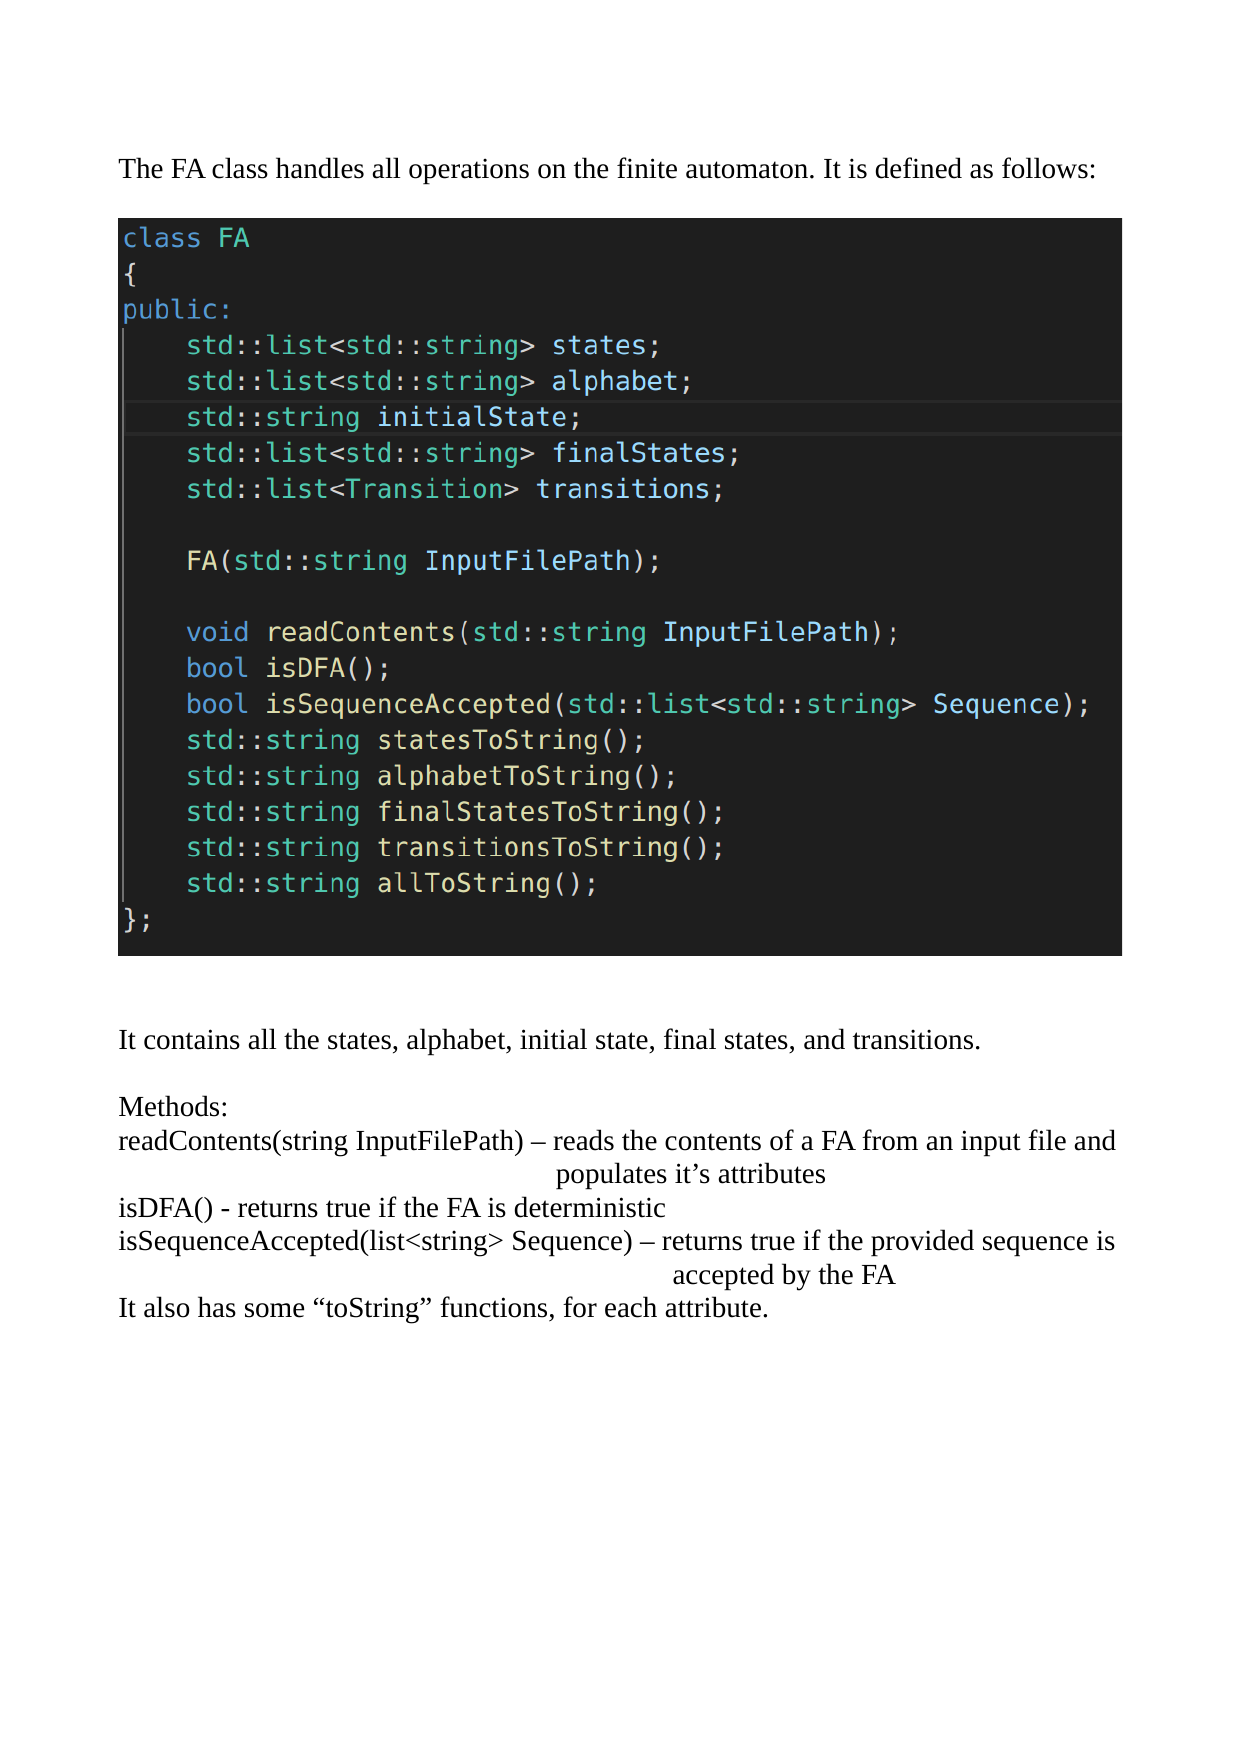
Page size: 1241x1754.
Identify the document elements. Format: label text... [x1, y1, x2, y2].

text Methods: [118, 1089, 1122, 1123]
text It also has some “toString” functions, for each attribute. [118, 1291, 1122, 1324]
picture [118, 218, 1123, 956]
text The FA class handles all operations on the finite automaton. It is defined as follows: [118, 152, 1122, 185]
text readContents(string InputFilePath) – reads the contents of a FA from an input file and [118, 1123, 1122, 1156]
text accepted by the FA [118, 1257, 1122, 1291]
text isSequenceAccepted(list<string> Sequence) – returns true if the provided sequence is [118, 1223, 1122, 1257]
text It contains all the states, alphabet, initial state, final states, and transitions. [118, 1022, 1122, 1056]
text populates it’s attributes [118, 1156, 1122, 1190]
text isDFA() - returns true if the FA is deterministic [118, 1190, 1122, 1223]
